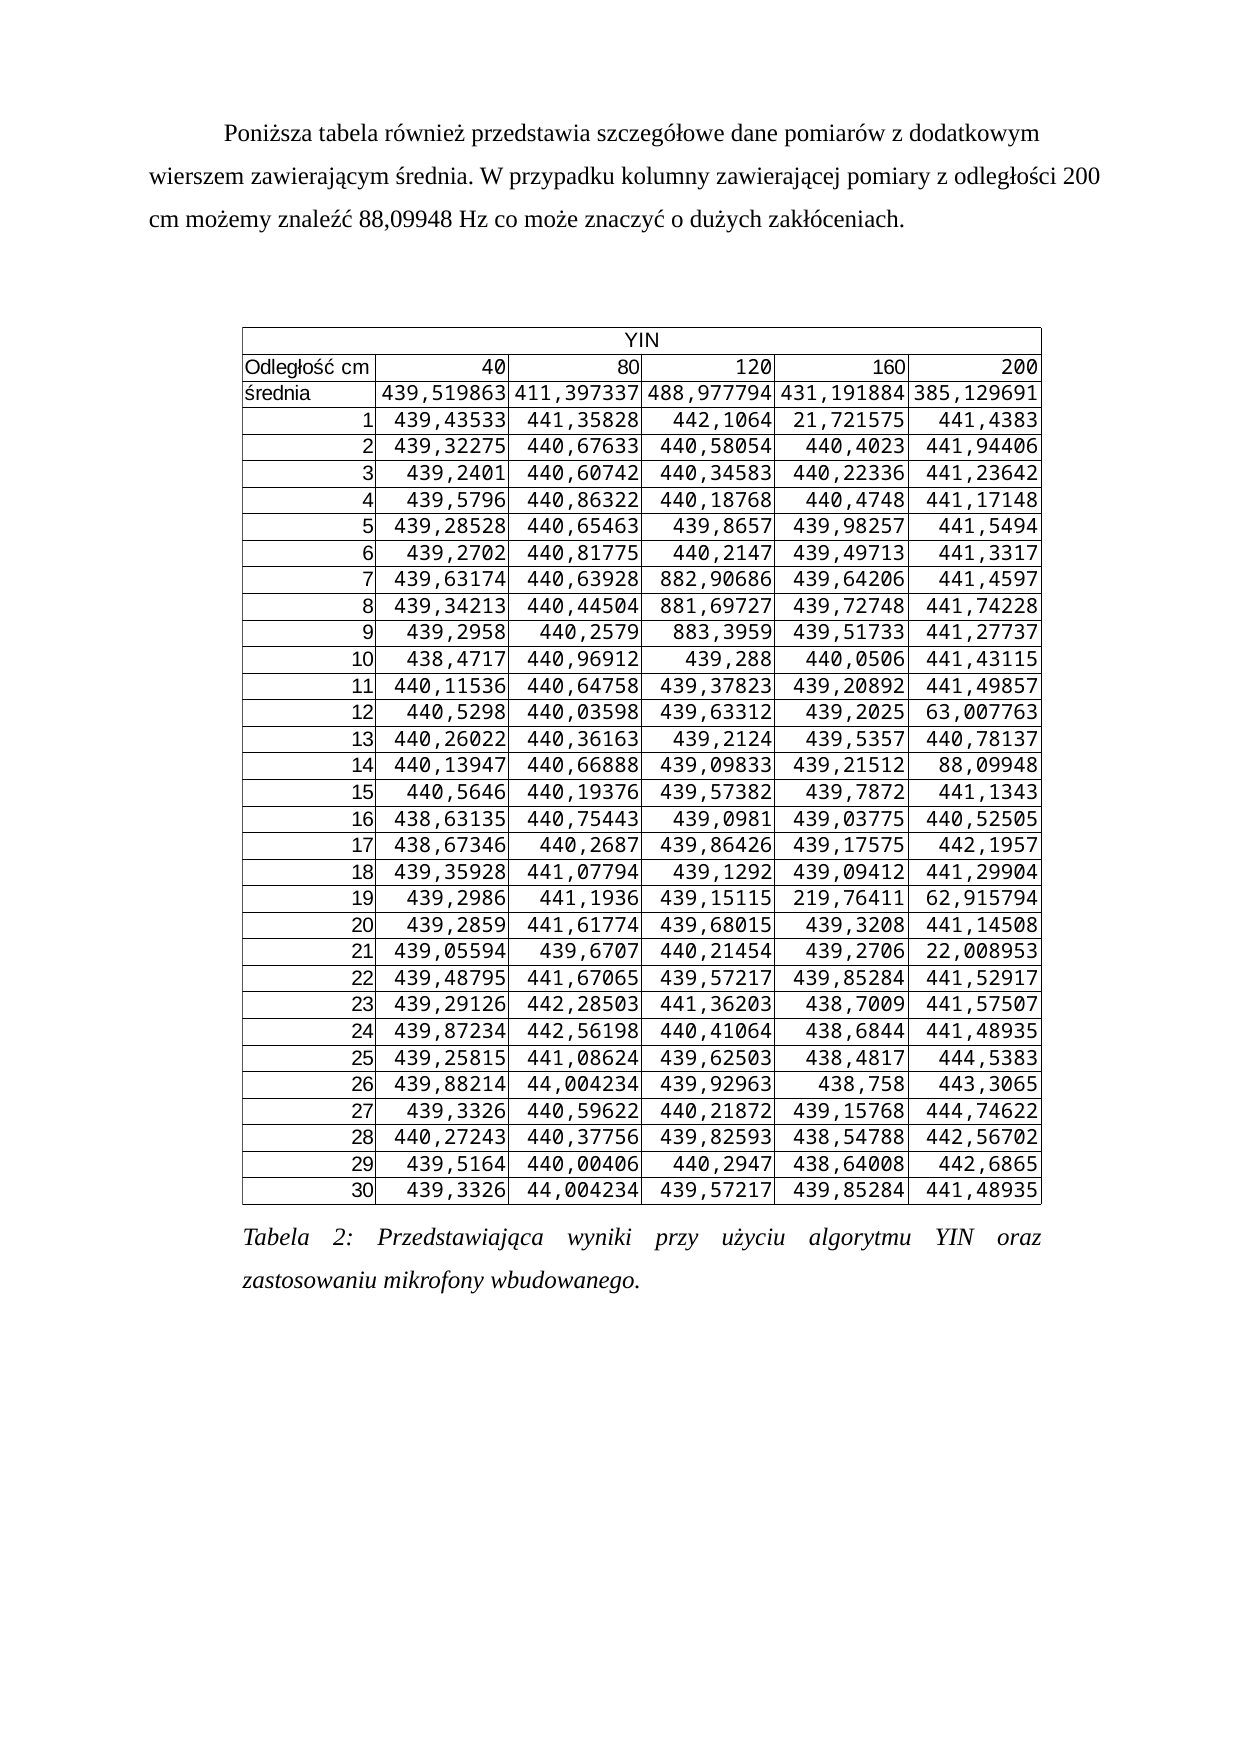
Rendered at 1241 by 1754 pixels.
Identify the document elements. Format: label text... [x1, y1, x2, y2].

text Tabela 2: Przedstawiająca wyniki przy użyciu algorytmu YIN oraz zastosowaniu mikrofony wbudowanego. [642, 1099, 774, 1124]
text Tabela 2: Przedstawiająca wyniki przy użyciu algorytmu YIN oraz zastosowaniu mikrofony wbudowanego. [775, 1125, 908, 1151]
text Tabela 2: Przedstawiająca wyniki przy użyciu algorytmu YIN oraz zastosowaniu mikrofony wbudowanego. [775, 1099, 908, 1124]
text Tabela 2: Przedstawiająca wyniki przy użyciu algorytmu YIN oraz zastosowaniu mikrofony wbudowanego. [376, 1178, 508, 1204]
text Tabela 2: Przedstawiająca wyniki przy użyciu algorytmu YIN oraz zastosowaniu mikrofony wbudowanego. [775, 488, 908, 513]
text Tabela 2: Przedstawiająca wyniki przy użyciu algorytmu YIN oraz zastosowaniu mikrofony wbudowanego. [909, 966, 1041, 991]
text Tabela 2: Przedstawiająca wyniki przy użyciu algorytmu YIN oraz zastosowaniu mikrofony wbudowanego. [642, 753, 774, 779]
text Tabela 2: Przedstawiająca wyniki przy użyciu algorytmu YIN oraz zastosowaniu mikrofony wbudowanego. [509, 807, 641, 832]
text Tabela 2: Przedstawiająca wyniki przy użyciu algorytmu YIN oraz zastosowaniu mikrofony wbudowanego. [376, 1152, 508, 1177]
text Tabela 2: Przedstawiająca wyniki przy użyciu algorytmu YIN oraz zastosowaniu mikrofony wbudowanego. [775, 700, 908, 726]
text Tabela 2: Przedstawiająca wyniki przy użyciu algorytmu YIN oraz zastosowaniu mikrofony wbudowanego. [243, 727, 375, 752]
text Tabela 2: Przedstawiająca wyniki przy użyciu algorytmu YIN oraz zastosowaniu mikrofony wbudowanego. [509, 1178, 641, 1204]
text Tabela 2: Przedstawiająca wyniki przy użyciu algorytmu YIN oraz zastosowaniu mikrofony wbudowanego. [509, 355, 641, 381]
text Tabela 2: Przedstawiająca wyniki przy użyciu algorytmu YIN oraz zastosowaniu mikrofony wbudowanego. [376, 1019, 508, 1045]
text Tabela 2: Przedstawiająca wyniki przy użyciu algorytmu YIN oraz zastosowaniu mikrofony wbudowanego. [509, 1125, 641, 1151]
text Tabela 2: Przedstawiająca wyniki przy użyciu algorytmu YIN oraz zastosowaniu mikrofony wbudowanego. [243, 567, 375, 593]
text Tabela 2: Przedstawiająca wyniki przy użyciu algorytmu YIN oraz zastosowaniu mikrofony wbudowanego. [509, 727, 641, 752]
text Tabela 2: Przedstawiająca wyniki przy użyciu algorytmu YIN oraz zastosowaniu mikrofony wbudowanego. [243, 435, 375, 460]
text Tabela 2: Przedstawiająca wyniki przy użyciu algorytmu YIN oraz zastosowaniu mikrofony wbudowanego. [775, 1019, 908, 1045]
text Tabela 2: Przedstawiająca wyniki przy użyciu algorytmu YIN oraz zastosowaniu mikrofony wbudowanego. [376, 807, 508, 832]
text Tabela 2: Przedstawiająca wyniki przy użyciu algorytmu YIN oraz zastosowaniu mikrofony wbudowanego. [243, 382, 375, 407]
text Tabela 2: Przedstawiająca wyniki przy użyciu algorytmu YIN oraz zastosowaniu mikrofony wbudowanego. [642, 461, 774, 487]
text Poniższa tabela również przedstawia szczegółowe dane pomiarów z dodatkowym wierszem zawierającym średnia. W przypadku kolumny zawierającej pomiary z odległości 200 cm możemy znaleźć 88,09948 Hz co może znaczyć o dużych zakłóceniach. [148, 118, 1114, 233]
text Tabela 2: Przedstawiająca wyniki przy użyciu algorytmu YIN oraz zastosowaniu mikrofony wbudowanego. [642, 1072, 774, 1098]
text Tabela 2: Przedstawiająca wyniki przy użyciu algorytmu YIN oraz zastosowaniu mikrofony wbudowanego. [376, 567, 508, 593]
text Tabela 2: Przedstawiająca wyniki przy użyciu algorytmu YIN oraz zastosowaniu mikrofony wbudowanego. [909, 1178, 1041, 1204]
text Tabela 2: Przedstawiająca wyniki przy użyciu algorytmu YIN oraz zastosowaniu mikrofony wbudowanego. [376, 1125, 508, 1151]
text Tabela 2: Przedstawiająca wyniki przy użyciu algorytmu YIN oraz zastosowaniu mikrofony wbudowanego. [909, 594, 1041, 620]
text Tabela 2: Przedstawiająca wyniki przy użyciu algorytmu YIN oraz zastosowaniu mikrofony wbudowanego. [775, 567, 908, 593]
text Tabela 2: Przedstawiająca wyniki przy użyciu algorytmu YIN oraz zastosowaniu mikrofony wbudowanego. [509, 435, 641, 460]
text Tabela 2: Przedstawiająca wyniki przy użyciu algorytmu YIN oraz zastosowaniu mikrofony wbudowanego. [775, 939, 908, 965]
text Tabela 2: Przedstawiająca wyniki przy użyciu algorytmu YIN oraz zastosowaniu mikrofony wbudowanego. [243, 541, 375, 566]
text Tabela 2: Przedstawiająca wyniki przy użyciu algorytmu YIN oraz zastosowaniu mikrofony wbudowanego. [243, 992, 375, 1018]
text Tabela 2: Przedstawiająca wyniki przy użyciu algorytmu YIN oraz zastosowaniu mikrofony wbudowanego. [509, 594, 641, 620]
text Tabela 2: Przedstawiająca wyniki przy użyciu algorytmu YIN oraz zastosowaniu mikrofony wbudowanego. [775, 647, 908, 673]
text Tabela 2: Przedstawiająca wyniki przy użyciu algorytmu YIN oraz zastosowaniu mikrofony wbudowanego. [642, 355, 774, 381]
text Tabela 2: Przedstawiająca wyniki przy użyciu algorytmu YIN oraz zastosowaniu mikrofony wbudowanego. [376, 1099, 508, 1124]
text Tabela 2: Przedstawiająca wyniki przy użyciu algorytmu YIN oraz zastosowaniu mikrofony wbudowanego. [642, 833, 774, 859]
text Tabela 2: Przedstawiająca wyniki przy użyciu algorytmu YIN oraz zastosowaniu mikrofony wbudowanego. [509, 567, 641, 593]
text Tabela 2: Przedstawiająca wyniki przy użyciu algorytmu YIN oraz zastosowaniu mikrofony wbudowanego. [376, 355, 508, 381]
text Tabela 2: Przedstawiająca wyniki przy użyciu algorytmu YIN oraz zastosowaniu mikrofony wbudowanego. [909, 1125, 1041, 1151]
text Tabela 2: Przedstawiająca wyniki przy użyciu algorytmu YIN oraz zastosowaniu mikrofony wbudowanego. [642, 1046, 774, 1071]
text Tabela 2: Przedstawiająca wyniki przy użyciu algorytmu YIN oraz zastosowaniu mikrofony wbudowanego. [775, 753, 908, 779]
text Tabela 2: Przedstawiająca wyniki przy użyciu algorytmu YIN oraz zastosowaniu mikrofony wbudowanego. [509, 461, 641, 487]
text Tabela 2: Przedstawiająca wyniki przy użyciu algorytmu YIN oraz zastosowaniu mikrofony wbudowanego. [642, 674, 774, 699]
text Tabela 2: Przedstawiająca wyniki przy użyciu algorytmu YIN oraz zastosowaniu mikrofony wbudowanego. [376, 488, 508, 513]
text Tabela 2: Przedstawiająca wyniki przy użyciu algorytmu YIN oraz zastosowaniu mikrofony wbudowanego. [775, 727, 908, 752]
text Tabela 2: Przedstawiająca wyniki przy użyciu algorytmu YIN oraz zastosowaniu mikrofony wbudowanego. [242, 1205, 1042, 1294]
text Tabela 2: Przedstawiająca wyniki przy użyciu algorytmu YIN oraz zastosowaniu mikrofony wbudowanego. [376, 621, 508, 646]
text Tabela 2: Przedstawiająca wyniki przy użyciu algorytmu YIN oraz zastosowaniu mikrofony wbudowanego. [509, 541, 641, 566]
text Tabela 2: Przedstawiająca wyniki przy użyciu algorytmu YIN oraz zastosowaniu mikrofony wbudowanego. [775, 408, 908, 434]
text Tabela 2: Przedstawiająca wyniki przy użyciu algorytmu YIN oraz zastosowaniu mikrofony wbudowanego. [243, 1072, 375, 1098]
text Tabela 2: Przedstawiająca wyniki przy użyciu algorytmu YIN oraz zastosowaniu mikrofony wbudowanego. [509, 382, 641, 407]
text Tabela 2: Przedstawiająca wyniki przy użyciu algorytmu YIN oraz zastosowaniu mikrofony wbudowanego. [509, 939, 641, 965]
text Tabela 2: Przedstawiająca wyniki przy użyciu algorytmu YIN oraz zastosowaniu mikrofony wbudowanego. [243, 1099, 375, 1124]
text Tabela 2: Przedstawiająca wyniki przy użyciu algorytmu YIN oraz zastosowaniu mikrofony wbudowanego. [376, 833, 508, 859]
text Tabela 2: Przedstawiająca wyniki przy użyciu algorytmu YIN oraz zastosowaniu mikrofony wbudowanego. [243, 860, 375, 885]
text Tabela 2: Przedstawiająca wyniki przy użyciu algorytmu YIN oraz zastosowaniu mikrofony wbudowanego. [509, 621, 641, 646]
text Tabela 2: Przedstawiająca wyniki przy użyciu algorytmu YIN oraz zastosowaniu mikrofony wbudowanego. [243, 886, 375, 912]
text Tabela 2: Przedstawiająca wyniki przy użyciu algorytmu YIN oraz zastosowaniu mikrofony wbudowanego. [243, 753, 375, 779]
text Tabela 2: Przedstawiająca wyniki przy użyciu algorytmu YIN oraz zastosowaniu mikrofony wbudowanego. [509, 833, 641, 859]
text Tabela 2: Przedstawiająca wyniki przy użyciu algorytmu YIN oraz zastosowaniu mikrofony wbudowanego. [775, 541, 908, 566]
text Tabela 2: Przedstawiająca wyniki przy użyciu algorytmu YIN oraz zastosowaniu mikrofony wbudowanego. [642, 860, 774, 885]
text Tabela 2: Przedstawiająca wyniki przy użyciu algorytmu YIN oraz zastosowaniu mikrofony wbudowanego. [775, 1178, 908, 1204]
text Tabela 2: Przedstawiająca wyniki przy użyciu algorytmu YIN oraz zastosowaniu mikrofony wbudowanego. [376, 727, 508, 752]
text Tabela 2: Przedstawiająca wyniki przy użyciu algorytmu YIN oraz zastosowaniu mikrofony wbudowanego. [909, 355, 1041, 381]
text Tabela 2: Przedstawiająca wyniki przy użyciu algorytmu YIN oraz zastosowaniu mikrofony wbudowanego. [642, 807, 774, 832]
text Tabela 2: Przedstawiająca wyniki przy użyciu algorytmu YIN oraz zastosowaniu mikrofony wbudowanego. [509, 408, 641, 434]
text Tabela 2: Przedstawiająca wyniki przy użyciu algorytmu YIN oraz zastosowaniu mikrofony wbudowanego. [642, 541, 774, 566]
text Tabela 2: Przedstawiająca wyniki przy użyciu algorytmu YIN oraz zastosowaniu mikrofony wbudowanego. [376, 780, 508, 806]
text Tabela 2: Przedstawiająca wyniki przy użyciu algorytmu YIN oraz zastosowaniu mikrofony wbudowanego. [509, 1152, 641, 1177]
text Tabela 2: Przedstawiająca wyniki przy użyciu algorytmu YIN oraz zastosowaniu mikrofony wbudowanego. [243, 1125, 375, 1151]
text Tabela 2: Przedstawiająca wyniki przy użyciu algorytmu YIN oraz zastosowaniu mikrofony wbudowanego. [642, 1019, 774, 1045]
text Tabela 2: Przedstawiająca wyniki przy użyciu algorytmu YIN oraz zastosowaniu mikrofony wbudowanego. [909, 1072, 1041, 1098]
text Tabela 2: Przedstawiająca wyniki przy użyciu algorytmu YIN oraz zastosowaniu mikrofony wbudowanego. [509, 1099, 641, 1124]
text Tabela 2: Przedstawiająca wyniki przy użyciu algorytmu YIN oraz zastosowaniu mikrofony wbudowanego. [243, 488, 375, 513]
text Tabela 2: Przedstawiająca wyniki przy użyciu algorytmu YIN oraz zastosowaniu mikrofony wbudowanego. [642, 966, 774, 991]
text Tabela 2: Przedstawiająca wyniki przy użyciu algorytmu YIN oraz zastosowaniu mikrofony wbudowanego. [909, 886, 1041, 912]
text Tabela 2: Przedstawiająca wyniki przy użyciu algorytmu YIN oraz zastosowaniu mikrofony wbudowanego. [775, 1072, 908, 1098]
text Tabela 2: Przedstawiająca wyniki przy użyciu algorytmu YIN oraz zastosowaniu mikrofony wbudowanego. [775, 1152, 908, 1177]
text Tabela 2: Przedstawiająca wyniki przy użyciu algorytmu YIN oraz zastosowaniu mikrofony wbudowanego. [376, 382, 508, 407]
text Tabela 2: Przedstawiająca wyniki przy użyciu algorytmu YIN oraz zastosowaniu mikrofony wbudowanego. [642, 1125, 774, 1151]
text Tabela 2: Przedstawiająca wyniki przy użyciu algorytmu YIN oraz zastosowaniu mikrofony wbudowanego. [376, 408, 508, 434]
text Tabela 2: Przedstawiająca wyniki przy użyciu algorytmu YIN oraz zastosowaniu mikrofony wbudowanego. [243, 621, 375, 646]
text Tabela 2: Przedstawiająca wyniki przy użyciu algorytmu YIN oraz zastosowaniu mikrofony wbudowanego. [509, 1046, 641, 1071]
text Tabela 2: Przedstawiająca wyniki przy użyciu algorytmu YIN oraz zastosowaniu mikrofony wbudowanego. [243, 1178, 375, 1204]
text Tabela 2: Przedstawiająca wyniki przy użyciu algorytmu YIN oraz zastosowaniu mikrofony wbudowanego. [775, 382, 908, 407]
text Tabela 2: Przedstawiająca wyniki przy użyciu algorytmu YIN oraz zastosowaniu mikrofony wbudowanego. [243, 594, 375, 620]
text Tabela 2: Przedstawiająca wyniki przy użyciu algorytmu YIN oraz zastosowaniu mikrofony wbudowanego. [509, 753, 641, 779]
text Tabela 2: Przedstawiająca wyniki przy użyciu algorytmu YIN oraz zastosowaniu mikrofony wbudowanego. [243, 807, 375, 832]
text Tabela 2: Przedstawiająca wyniki przy użyciu algorytmu YIN oraz zastosowaniu mikrofony wbudowanego. [376, 992, 508, 1018]
text Tabela 2: Przedstawiająca wyniki przy użyciu algorytmu YIN oraz zastosowaniu mikrofony wbudowanego. [909, 541, 1041, 566]
text Tabela 2: Przedstawiająca wyniki przy użyciu algorytmu YIN oraz zastosowaniu mikrofony wbudowanego. [909, 1046, 1041, 1071]
text Tabela 2: Przedstawiająca wyniki przy użyciu algorytmu YIN oraz zastosowaniu mikrofony wbudowanego. [909, 753, 1041, 779]
text Tabela 2: Przedstawiająca wyniki przy użyciu algorytmu YIN oraz zastosowaniu mikrofony wbudowanego. [775, 860, 908, 885]
text Tabela 2: Przedstawiająca wyniki przy użyciu algorytmu YIN oraz zastosowaniu mikrofony wbudowanego. [642, 647, 774, 673]
text Tabela 2: Przedstawiająca wyniki przy użyciu algorytmu YIN oraz zastosowaniu mikrofony wbudowanego. [642, 727, 774, 752]
text Tabela 2: Przedstawiająca wyniki przy użyciu algorytmu YIN oraz zastosowaniu mikrofony wbudowanego. [376, 647, 508, 673]
text Tabela 2: Przedstawiająca wyniki przy użyciu algorytmu YIN oraz zastosowaniu mikrofony wbudowanego. [909, 939, 1041, 965]
text Tabela 2: Przedstawiająca wyniki przy użyciu algorytmu YIN oraz zastosowaniu mikrofony wbudowanego. [376, 913, 508, 938]
text Tabela 2: Przedstawiająca wyniki przy użyciu algorytmu YIN oraz zastosowaniu mikrofony wbudowanego. [376, 435, 508, 460]
text Tabela 2: Przedstawiająca wyniki przy użyciu algorytmu YIN oraz zastosowaniu mikrofony wbudowanego. [509, 514, 641, 540]
text Tabela 2: Przedstawiająca wyniki przy użyciu algorytmu YIN oraz zastosowaniu mikrofony wbudowanego. [909, 1019, 1041, 1045]
text Tabela 2: Przedstawiająca wyniki przy użyciu algorytmu YIN oraz zastosowaniu mikrofony wbudowanego. [243, 461, 375, 487]
text Tabela 2: Przedstawiająca wyniki przy użyciu algorytmu YIN oraz zastosowaniu mikrofony wbudowanego. [376, 939, 508, 965]
text Tabela 2: Przedstawiająca wyniki przy użyciu algorytmu YIN oraz zastosowaniu mikrofony wbudowanego. [509, 700, 641, 726]
text Tabela 2: Przedstawiająca wyniki przy użyciu algorytmu YIN oraz zastosowaniu mikrofony wbudowanego. [509, 647, 641, 673]
text Tabela 2: Przedstawiająca wyniki przy użyciu algorytmu YIN oraz zastosowaniu mikrofony wbudowanego. [509, 1072, 641, 1098]
text Tabela 2: Przedstawiająca wyniki przy użyciu algorytmu YIN oraz zastosowaniu mikrofony wbudowanego. [642, 594, 774, 620]
text Tabela 2: Przedstawiająca wyniki przy użyciu algorytmu YIN oraz zastosowaniu mikrofony wbudowanego. [909, 700, 1041, 726]
text Tabela 2: Przedstawiająca wyniki przy użyciu algorytmu YIN oraz zastosowaniu mikrofony wbudowanego. [243, 700, 375, 726]
text Tabela 2: Przedstawiająca wyniki przy użyciu algorytmu YIN oraz zastosowaniu mikrofony wbudowanego. [642, 488, 774, 513]
text Tabela 2: Przedstawiająca wyniki przy użyciu algorytmu YIN oraz zastosowaniu mikrofony wbudowanego. [376, 1046, 508, 1071]
text Tabela 2: Przedstawiająca wyniki przy użyciu algorytmu YIN oraz zastosowaniu mikrofony wbudowanego. [909, 621, 1041, 646]
text Tabela 2: Przedstawiająca wyniki przy użyciu algorytmu YIN oraz zastosowaniu mikrofony wbudowanego. [509, 860, 641, 885]
text Tabela 2: Przedstawiająca wyniki przy użyciu algorytmu YIN oraz zastosowaniu mikrofony wbudowanego. [909, 860, 1041, 885]
text Tabela 2: Przedstawiająca wyniki przy użyciu algorytmu YIN oraz zastosowaniu mikrofony wbudowanego. [376, 860, 508, 885]
text Tabela 2: Przedstawiająca wyniki przy użyciu algorytmu YIN oraz zastosowaniu mikrofony wbudowanego. [775, 966, 908, 991]
text Tabela 2: Przedstawiająca wyniki przy użyciu algorytmu YIN oraz zastosowaniu mikrofony wbudowanego. [376, 674, 508, 699]
text Tabela 2: Przedstawiająca wyniki przy użyciu algorytmu YIN oraz zastosowaniu mikrofony wbudowanego. [376, 753, 508, 779]
text Tabela 2: Przedstawiająca wyniki przy użyciu algorytmu YIN oraz zastosowaniu mikrofony wbudowanego. [775, 1046, 908, 1071]
text Tabela 2: Przedstawiająca wyniki przy użyciu algorytmu YIN oraz zastosowaniu mikrofony wbudowanego. [509, 886, 641, 912]
text Tabela 2: Przedstawiająca wyniki przy użyciu algorytmu YIN oraz zastosowaniu mikrofony wbudowanego. [243, 408, 375, 434]
text Tabela 2: Przedstawiająca wyniki przy użyciu algorytmu YIN oraz zastosowaniu mikrofony wbudowanego. [509, 780, 641, 806]
text Tabela 2: Przedstawiająca wyniki przy użyciu algorytmu YIN oraz zastosowaniu mikrofony wbudowanego. [243, 913, 375, 938]
text Tabela 2: Przedstawiająca wyniki przy użyciu algorytmu YIN oraz zastosowaniu mikrofony wbudowanego. [243, 939, 375, 965]
text Tabela 2: Przedstawiająca wyniki przy użyciu algorytmu YIN oraz zastosowaniu mikrofony wbudowanego. [243, 674, 375, 699]
text Tabela 2: Przedstawiająca wyniki przy użyciu algorytmu YIN oraz zastosowaniu mikrofony wbudowanego. [909, 913, 1041, 938]
text Tabela 2: Przedstawiająca wyniki przy użyciu algorytmu YIN oraz zastosowaniu mikrofony wbudowanego. [775, 780, 908, 806]
text Tabela 2: Przedstawiająca wyniki przy użyciu algorytmu YIN oraz zastosowaniu mikrofony wbudowanego. [909, 514, 1041, 540]
text Tabela 2: Przedstawiająca wyniki przy użyciu algorytmu YIN oraz zastosowaniu mikrofony wbudowanego. [642, 886, 774, 912]
text Tabela 2: Przedstawiająca wyniki przy użyciu algorytmu YIN oraz zastosowaniu mikrofony wbudowanego. [909, 807, 1041, 832]
text Tabela 2: Przedstawiająca wyniki przy użyciu algorytmu YIN oraz zastosowaniu mikrofony wbudowanego. [909, 567, 1041, 593]
text Tabela 2: Przedstawiająca wyniki przy użyciu algorytmu YIN oraz zastosowaniu mikrofony wbudowanego. [775, 807, 908, 832]
text Tabela 2: Przedstawiająca wyniki przy użyciu algorytmu YIN oraz zastosowaniu mikrofony wbudowanego. [243, 1152, 375, 1177]
text Tabela 2: Przedstawiająca wyniki przy użyciu algorytmu YIN oraz zastosowaniu mikrofony wbudowanego. [642, 913, 774, 938]
text Tabela 2: Przedstawiająca wyniki przy użyciu algorytmu YIN oraz zastosowaniu mikrofony wbudowanego. [775, 621, 908, 646]
text Tabela 2: Przedstawiająca wyniki przy użyciu algorytmu YIN oraz zastosowaniu mikrofony wbudowanego. [642, 939, 774, 965]
text Tabela 2: Przedstawiająca wyniki przy użyciu algorytmu YIN oraz zastosowaniu mikrofony wbudowanego. [909, 647, 1041, 673]
text Tabela 2: Przedstawiająca wyniki przy użyciu algorytmu YIN oraz zastosowaniu mikrofony wbudowanego. [642, 992, 774, 1018]
text Tabela 2: Przedstawiająca wyniki przy użyciu algorytmu YIN oraz zastosowaniu mikrofony wbudowanego. [642, 1178, 774, 1204]
text Tabela 2: Przedstawiająca wyniki przy użyciu algorytmu YIN oraz zastosowaniu mikrofony wbudowanego. [642, 408, 774, 434]
text Tabela 2: Przedstawiająca wyniki przy użyciu algorytmu YIN oraz zastosowaniu mikrofony wbudowanego. [243, 355, 375, 381]
text Tabela 2: Przedstawiająca wyniki przy użyciu algorytmu YIN oraz zastosowaniu mikrofony wbudowanego. [243, 1019, 375, 1045]
text Tabela 2: Przedstawiająca wyniki przy użyciu algorytmu YIN oraz zastosowaniu mikrofony wbudowanego. [243, 514, 375, 540]
text Tabela 2: Przedstawiająca wyniki przy użyciu algorytmu YIN oraz zastosowaniu mikrofony wbudowanego. [909, 833, 1041, 859]
text Tabela 2: Przedstawiająca wyniki przy użyciu algorytmu YIN oraz zastosowaniu mikrofony wbudowanego. [243, 328, 1041, 354]
text Tabela 2: Przedstawiająca wyniki przy użyciu algorytmu YIN oraz zastosowaniu mikrofony wbudowanego. [909, 674, 1041, 699]
text Tabela 2: Przedstawiająca wyniki przy użyciu algorytmu YIN oraz zastosowaniu mikrofony wbudowanego. [775, 355, 908, 381]
text Tabela 2: Przedstawiająca wyniki przy użyciu algorytmu YIN oraz zastosowaniu mikrofony wbudowanego. [909, 461, 1041, 487]
text Tabela 2: Przedstawiająca wyniki przy użyciu algorytmu YIN oraz zastosowaniu mikrofony wbudowanego. [909, 1152, 1041, 1177]
text Tabela 2: Przedstawiająca wyniki przy użyciu algorytmu YIN oraz zastosowaniu mikrofony wbudowanego. [775, 594, 908, 620]
text Tabela 2: Przedstawiająca wyniki przy użyciu algorytmu YIN oraz zastosowaniu mikrofony wbudowanego. [509, 966, 641, 991]
text Tabela 2: Przedstawiająca wyniki przy użyciu algorytmu YIN oraz zastosowaniu mikrofony wbudowanego. [775, 435, 908, 460]
text Tabela 2: Przedstawiająca wyniki przy użyciu algorytmu YIN oraz zastosowaniu mikrofony wbudowanego. [376, 594, 508, 620]
text Tabela 2: Przedstawiająca wyniki przy użyciu algorytmu YIN oraz zastosowaniu mikrofony wbudowanego. [909, 488, 1041, 513]
text Tabela 2: Przedstawiająca wyniki przy użyciu algorytmu YIN oraz zastosowaniu mikrofony wbudowanego. [909, 408, 1041, 434]
text Tabela 2: Przedstawiająca wyniki przy użyciu algorytmu YIN oraz zastosowaniu mikrofony wbudowanego. [909, 435, 1041, 460]
text Tabela 2: Przedstawiająca wyniki przy użyciu algorytmu YIN oraz zastosowaniu mikrofony wbudowanego. [642, 382, 774, 407]
text Tabela 2: Przedstawiająca wyniki przy użyciu algorytmu YIN oraz zastosowaniu mikrofony wbudowanego. [376, 514, 508, 540]
text Tabela 2: Przedstawiająca wyniki przy użyciu algorytmu YIN oraz zastosowaniu mikrofony wbudowanego. [509, 674, 641, 699]
text Tabela 2: Przedstawiająca wyniki przy użyciu algorytmu YIN oraz zastosowaniu mikrofony wbudowanego. [642, 567, 774, 593]
text Tabela 2: Przedstawiająca wyniki przy użyciu algorytmu YIN oraz zastosowaniu mikrofony wbudowanego. [376, 886, 508, 912]
text Tabela 2: Przedstawiająca wyniki przy użyciu algorytmu YIN oraz zastosowaniu mikrofony wbudowanego. [376, 700, 508, 726]
text Tabela 2: Przedstawiająca wyniki przy użyciu algorytmu YIN oraz zastosowaniu mikrofony wbudowanego. [509, 1019, 641, 1045]
text Tabela 2: Przedstawiająca wyniki przy użyciu algorytmu YIN oraz zastosowaniu mikrofony wbudowanego. [509, 913, 641, 938]
text Tabela 2: Przedstawiająca wyniki przy użyciu algorytmu YIN oraz zastosowaniu mikrofony wbudowanego. [243, 833, 375, 859]
text Tabela 2: Przedstawiająca wyniki przy użyciu algorytmu YIN oraz zastosowaniu mikrofony wbudowanego. [243, 1046, 375, 1071]
text Tabela 2: Przedstawiająca wyniki przy użyciu algorytmu YIN oraz zastosowaniu mikrofony wbudowanego. [775, 674, 908, 699]
text Tabela 2: Przedstawiająca wyniki przy użyciu algorytmu YIN oraz zastosowaniu mikrofony wbudowanego. [642, 435, 774, 460]
text Tabela 2: Przedstawiająca wyniki przy użyciu algorytmu YIN oraz zastosowaniu mikrofony wbudowanego. [909, 992, 1041, 1018]
text Tabela 2: Przedstawiająca wyniki przy użyciu algorytmu YIN oraz zastosowaniu mikrofony wbudowanego. [775, 913, 908, 938]
text Tabela 2: Przedstawiająca wyniki przy użyciu algorytmu YIN oraz zastosowaniu mikrofony wbudowanego. [243, 966, 375, 991]
text Tabela 2: Przedstawiająca wyniki przy użyciu algorytmu YIN oraz zastosowaniu mikrofony wbudowanego. [909, 727, 1041, 752]
text Tabela 2: Przedstawiająca wyniki przy użyciu algorytmu YIN oraz zastosowaniu mikrofony wbudowanego. [909, 382, 1041, 407]
text Tabela 2: Przedstawiająca wyniki przy użyciu algorytmu YIN oraz zastosowaniu mikrofony wbudowanego. [775, 514, 908, 540]
text Tabela 2: Przedstawiająca wyniki przy użyciu algorytmu YIN oraz zastosowaniu mikrofony wbudowanego. [376, 966, 508, 991]
text Tabela 2: Przedstawiająca wyniki przy użyciu algorytmu YIN oraz zastosowaniu mikrofony wbudowanego. [376, 541, 508, 566]
text Tabela 2: Przedstawiająca wyniki przy użyciu algorytmu YIN oraz zastosowaniu mikrofony wbudowanego. [775, 461, 908, 487]
text Tabela 2: Przedstawiająca wyniki przy użyciu algorytmu YIN oraz zastosowaniu mikrofony wbudowanego. [775, 992, 908, 1018]
text Tabela 2: Przedstawiająca wyniki przy użyciu algorytmu YIN oraz zastosowaniu mikrofony wbudowanego. [243, 647, 375, 673]
text Tabela 2: Przedstawiająca wyniki przy użyciu algorytmu YIN oraz zastosowaniu mikrofony wbudowanego. [909, 780, 1041, 806]
text Tabela 2: Przedstawiająca wyniki przy użyciu algorytmu YIN oraz zastosowaniu mikrofony wbudowanego. [642, 780, 774, 806]
text Tabela 2: Przedstawiająca wyniki przy użyciu algorytmu YIN oraz zastosowaniu mikrofony wbudowanego. [775, 886, 908, 912]
text Tabela 2: Przedstawiająca wyniki przy użyciu algorytmu YIN oraz zastosowaniu mikrofony wbudowanego. [642, 700, 774, 726]
text Tabela 2: Przedstawiająca wyniki przy użyciu algorytmu YIN oraz zastosowaniu mikrofony wbudowanego. [909, 1099, 1041, 1124]
text Tabela 2: Przedstawiająca wyniki przy użyciu algorytmu YIN oraz zastosowaniu mikrofony wbudowanego. [243, 780, 375, 806]
text Tabela 2: Przedstawiająca wyniki przy użyciu algorytmu YIN oraz zastosowaniu mikrofony wbudowanego. [376, 1072, 508, 1098]
text Tabela 2: Przedstawiająca wyniki przy użyciu algorytmu YIN oraz zastosowaniu mikrofony wbudowanego. [509, 992, 641, 1018]
text Tabela 2: Przedstawiająca wyniki przy użyciu algorytmu YIN oraz zastosowaniu mikrofony wbudowanego. [642, 621, 774, 646]
text Tabela 2: Przedstawiająca wyniki przy użyciu algorytmu YIN oraz zastosowaniu mikrofony wbudowanego. [642, 514, 774, 540]
text Tabela 2: Przedstawiająca wyniki przy użyciu algorytmu YIN oraz zastosowaniu mikrofony wbudowanego. [509, 488, 641, 513]
text Tabela 2: Przedstawiająca wyniki przy użyciu algorytmu YIN oraz zastosowaniu mikrofony wbudowanego. [775, 833, 908, 859]
text Tabela 2: Przedstawiająca wyniki przy użyciu algorytmu YIN oraz zastosowaniu mikrofony wbudowanego. [642, 1152, 774, 1177]
text Tabela 2: Przedstawiająca wyniki przy użyciu algorytmu YIN oraz zastosowaniu mikrofony wbudowanego. [376, 461, 508, 487]
